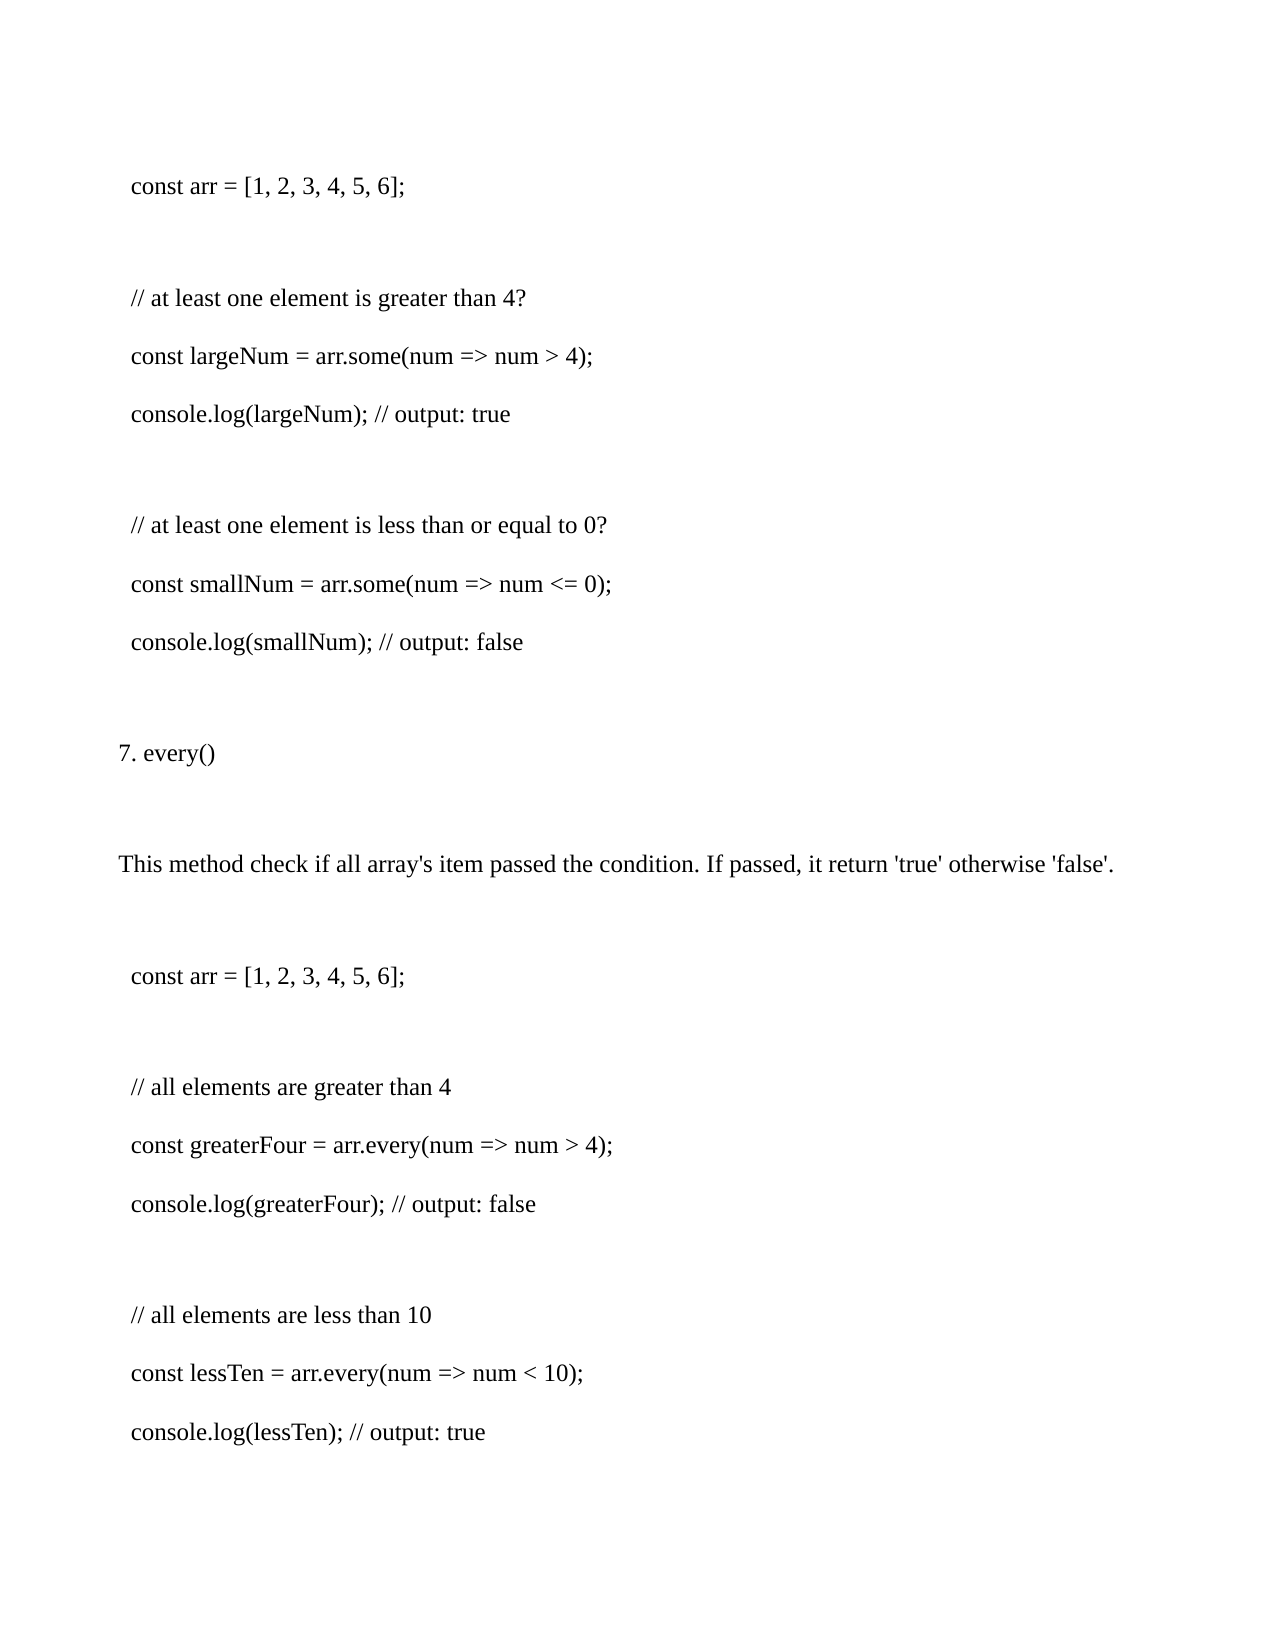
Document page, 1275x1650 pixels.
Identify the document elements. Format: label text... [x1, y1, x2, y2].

text console.log(greaterFour); // output: false [118, 1189, 1157, 1217]
text const smallNum = arr.some(num => num <= 0); [118, 569, 1157, 597]
text 7. every() [118, 738, 1157, 767]
text const arr = [1, 2, 3, 4, 5, 6]; [118, 171, 1157, 200]
text console.log(largeNum); // output: true [118, 399, 1157, 428]
text console.log(smallNum); // output: false [118, 627, 1157, 656]
text console.log(lessTen); // output: true [118, 1417, 1157, 1445]
text This method check if all array's item passed the condition. If passed, it return 'true' otherwise 'false'. [118, 849, 1157, 878]
text const largeNum = arr.some(num => num > 4); [118, 341, 1157, 369]
text const arr = [1, 2, 3, 4, 5, 6]; [118, 961, 1157, 990]
text // all elements are greater than 4 [118, 1072, 1157, 1101]
text // at least one element is greater than 4? [118, 283, 1157, 311]
text // all elements are less than 10 [118, 1300, 1157, 1329]
text // at least one element is less than or equal to 0? [118, 510, 1157, 539]
text const greaterFour = arr.every(num => num > 4); [118, 1131, 1157, 1159]
text const lessTen = arr.every(num => num < 10); [118, 1358, 1157, 1387]
